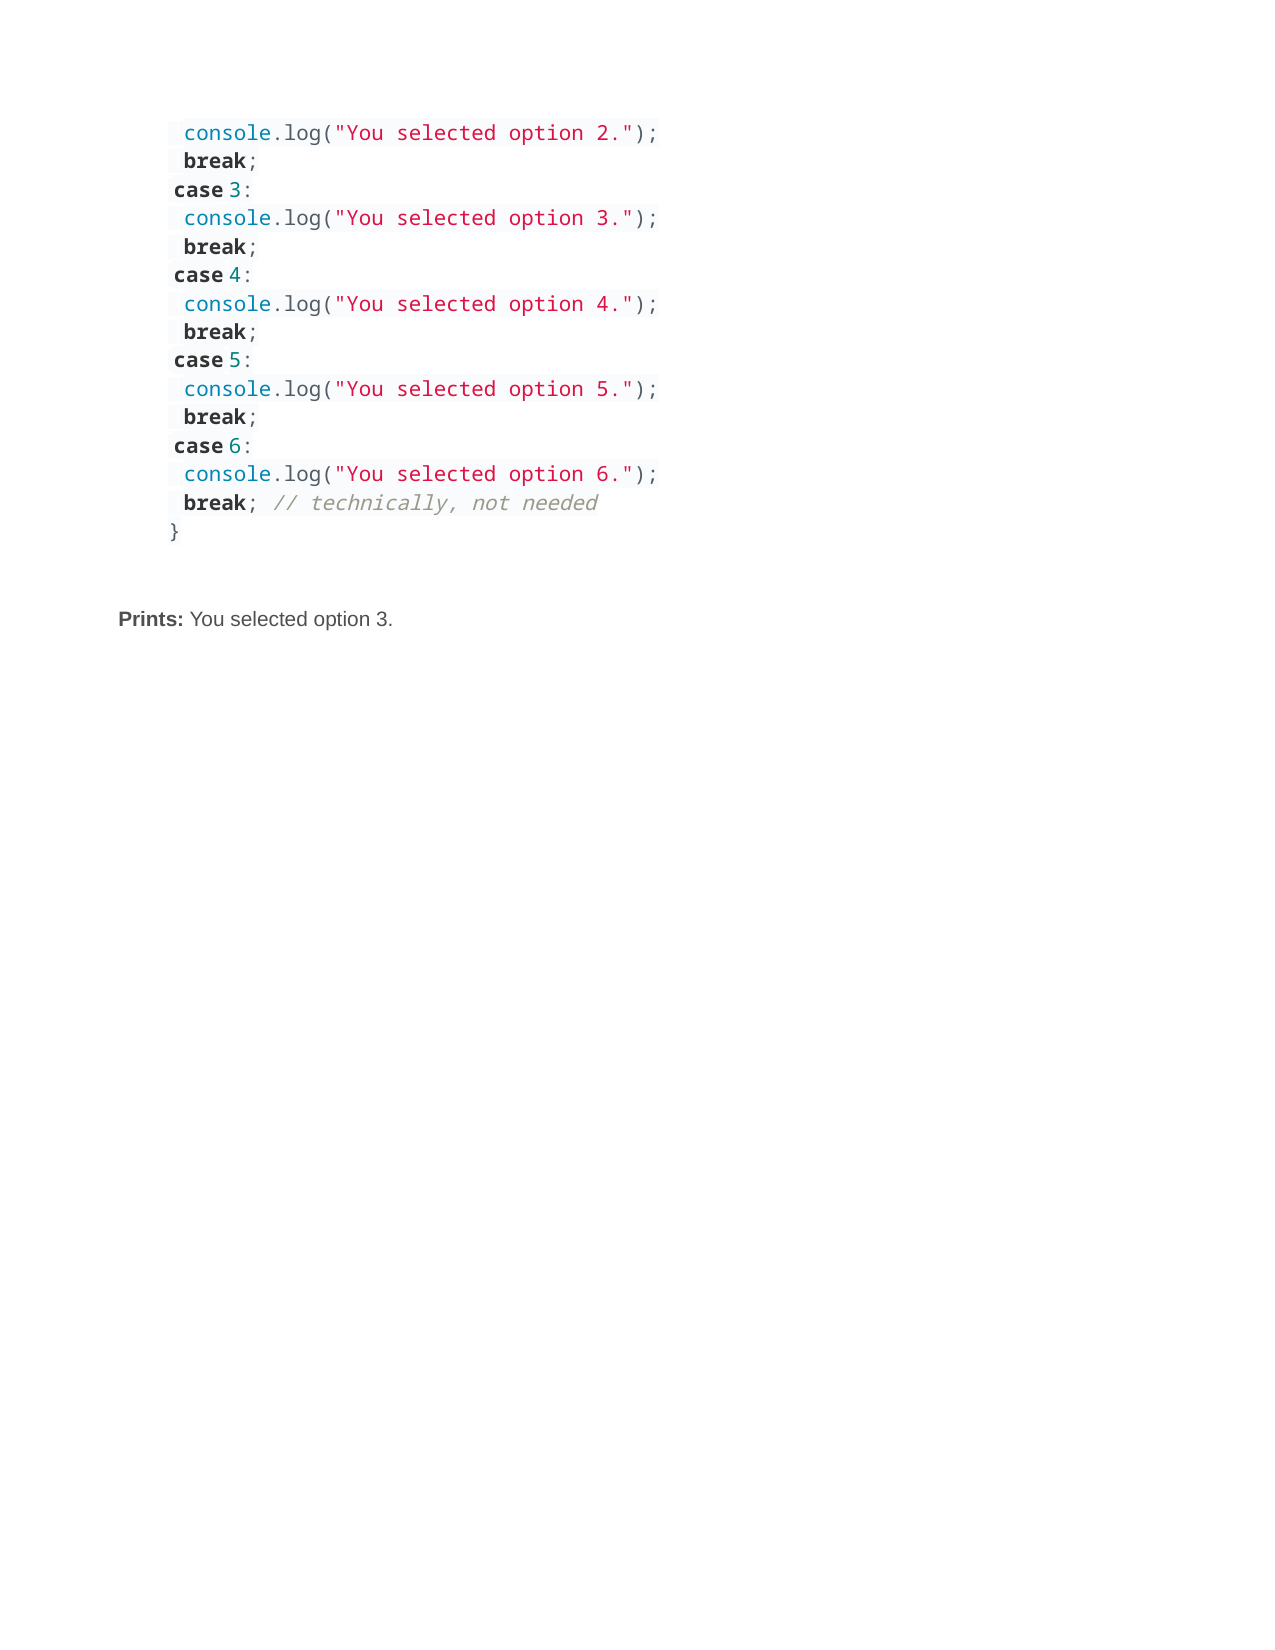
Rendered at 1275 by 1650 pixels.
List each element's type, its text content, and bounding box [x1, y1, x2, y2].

text Prints: You selected option 3. [118, 607, 1157, 631]
text console.log("You selected option 2."); break; case 3: console.log("You selected option 3."); break; case 4: console.log("You selected option 4."); break; case 5: console.log("You selected option 5."); break; case 6: console.log("You selected option 6."); break; // technically, not needed } [168, 118, 1157, 545]
